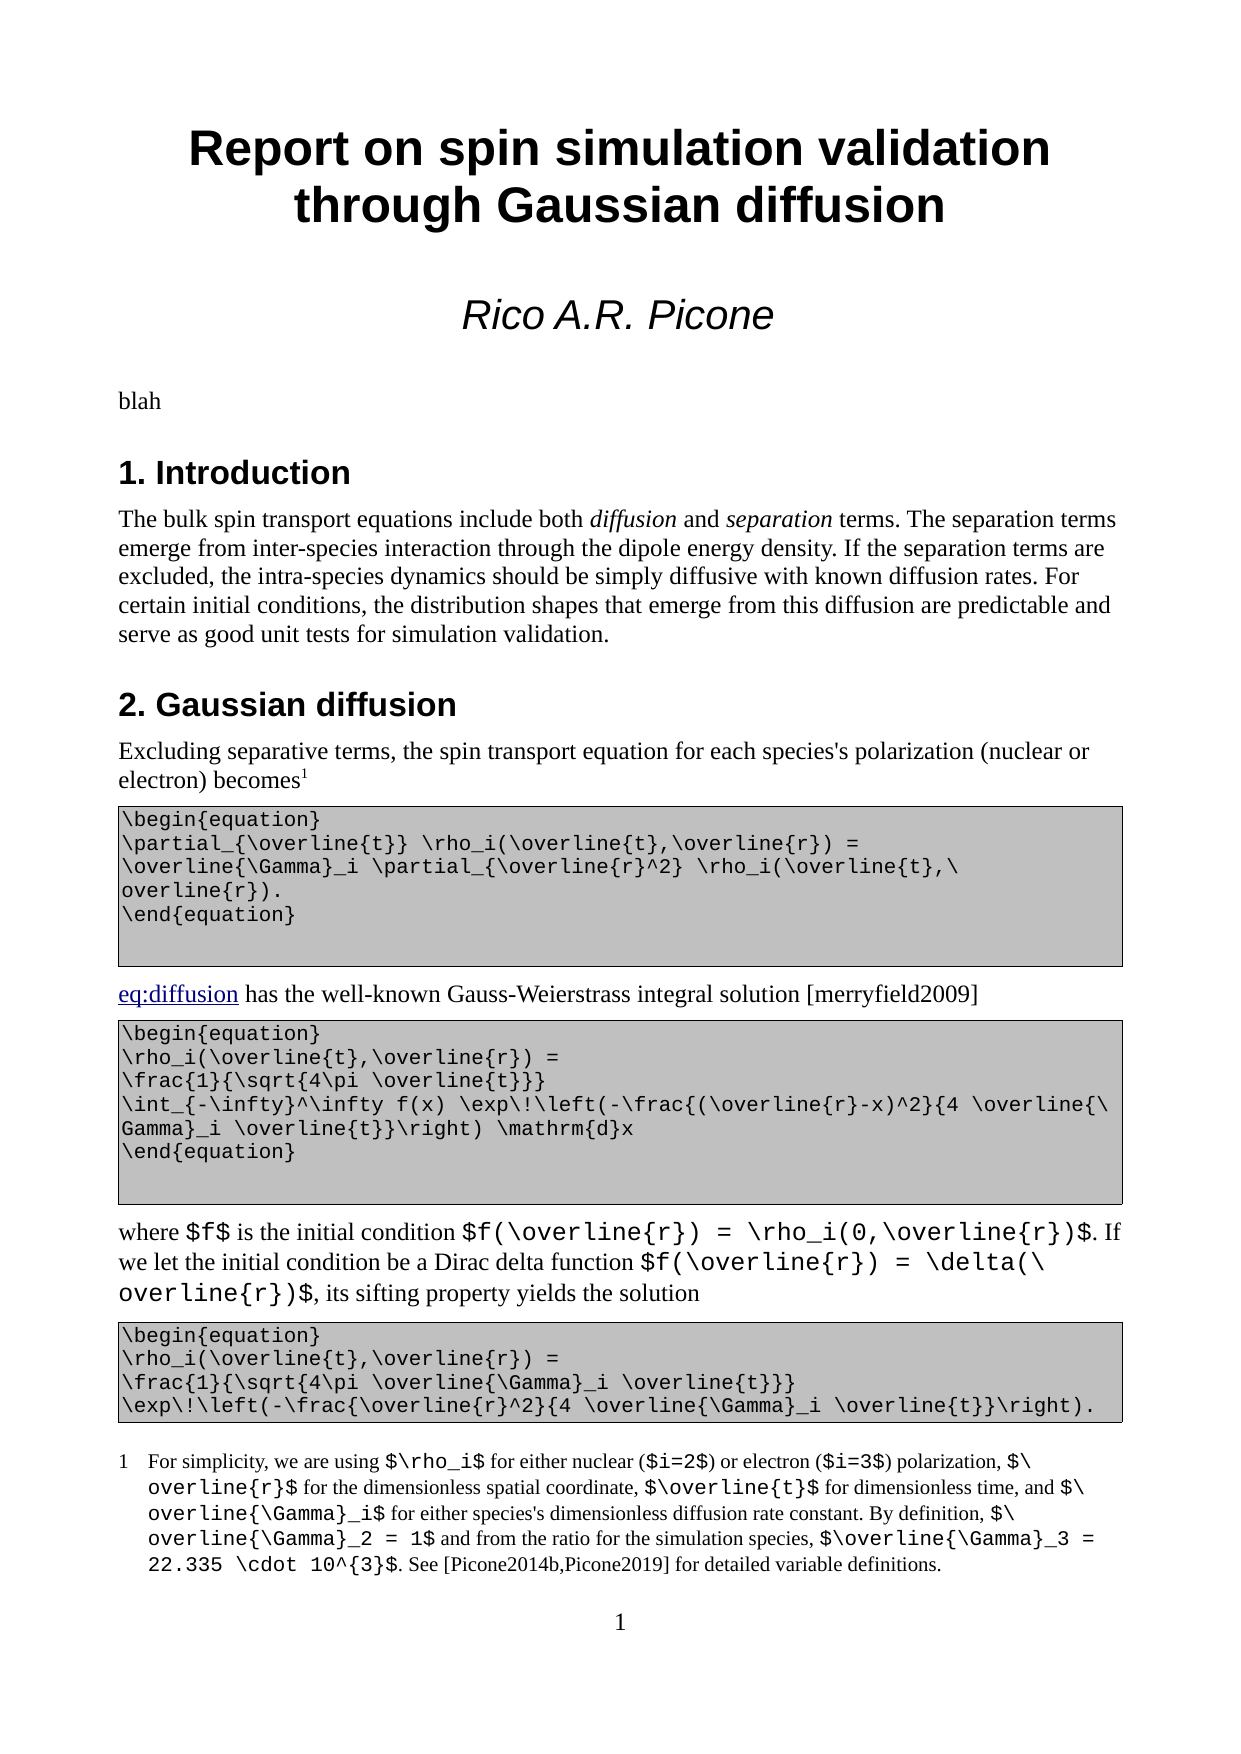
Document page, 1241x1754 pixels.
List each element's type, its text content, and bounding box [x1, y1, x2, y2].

text blah [118, 386, 1122, 415]
subtitle Gaussian diffusion [118, 685, 1122, 724]
text \begin{equation} [119, 807, 1122, 830]
text \exp\!\left(-\frac{\overline{r}^2}{4 \overline{\Gamma}_i \overline{t}}\right). [119, 1392, 1122, 1422]
text \end{equation} [119, 1138, 1122, 1165]
text where $f$ is the initial condition $f(\overline{r}) = \rho_i(0,\overline{r})$. If we let the initial condition be a Dirac delta function $f(\overline{r}) = \delta(\overline{r})$, its sifting property yields the solution [118, 1217, 1122, 1309]
text \end{equation} [119, 901, 1122, 927]
text The bulk spin transport equations include both diffusion and separation terms. The separation terms emerge from inter-species interaction through the dipole energy density. If the separation terms are excluded, the intra-species dynamics should be simply diffusive with known diffusion rates. For certain initial conditions, the distribution shapes that emerge from this diffusion are predictable and serve as good unit tests for simulation validation. [118, 504, 1122, 648]
text \int_{-\infty}^\infty f(x) \exp\!\left(-\frac{(\overline{r}-x)^2}{4 \overline{\Gamma}_i \overline{t}}\right) \mathrm{d}x [119, 1091, 1122, 1138]
text Excluding separative terms, the spin transport equation for each species's polarization (nuclear or electron) becomes [118, 736, 1122, 794]
text \rho_i(\overline{t},\overline{r}) = [119, 1044, 1122, 1067]
text \partial_{\overline{t}} \rho_i(\overline{t},\overline{r}) = [119, 830, 1122, 853]
text \overline{\Gamma}_i \partial_{\overline{r}^2} \rho_i(\overline{t},\overline{r}). [119, 853, 1122, 901]
text \frac{1}{\sqrt{4\pi \overline{\Gamma}_i \overline{t}}} [119, 1369, 1122, 1392]
text \rho_i(\overline{t},\overline{r}) = [119, 1345, 1122, 1369]
text eq:diffusion has the well-known Gauss-Weierstrass integral solution [merryfield2009] [118, 979, 1122, 1008]
subtitle Rico A.R. Picone [118, 291, 1122, 338]
text \frac{1}{\sqrt{4\pi \overline{t}}} [119, 1067, 1122, 1091]
subtitle Introduction [118, 453, 1122, 491]
text \begin{equation} [119, 1021, 1122, 1044]
title Report on spin simulation validation through Gaussian diffusion [118, 118, 1122, 233]
text \begin{equation} [119, 1323, 1122, 1345]
text For simplicity, we are using $\rho_i$ for either nuclear ($i=2$) or electron ($i=3$) polarization, $\overline{r}$ for the dimensionless spatial coordinate, $\overline{t}$ for dimensionless time, and $\overline{\Gamma}_i$ for either species's dimensionless diffusion rate constant. By definition, $\overline{\Gamma}_2 = 1$ and from the ratio for the simulation species, $\overline{\Gamma}_3 = 22.335 \cdot 10^{3}$. See [Picone2014b,Picone2019] for detailed variable definitions. [118, 1449, 1122, 1578]
